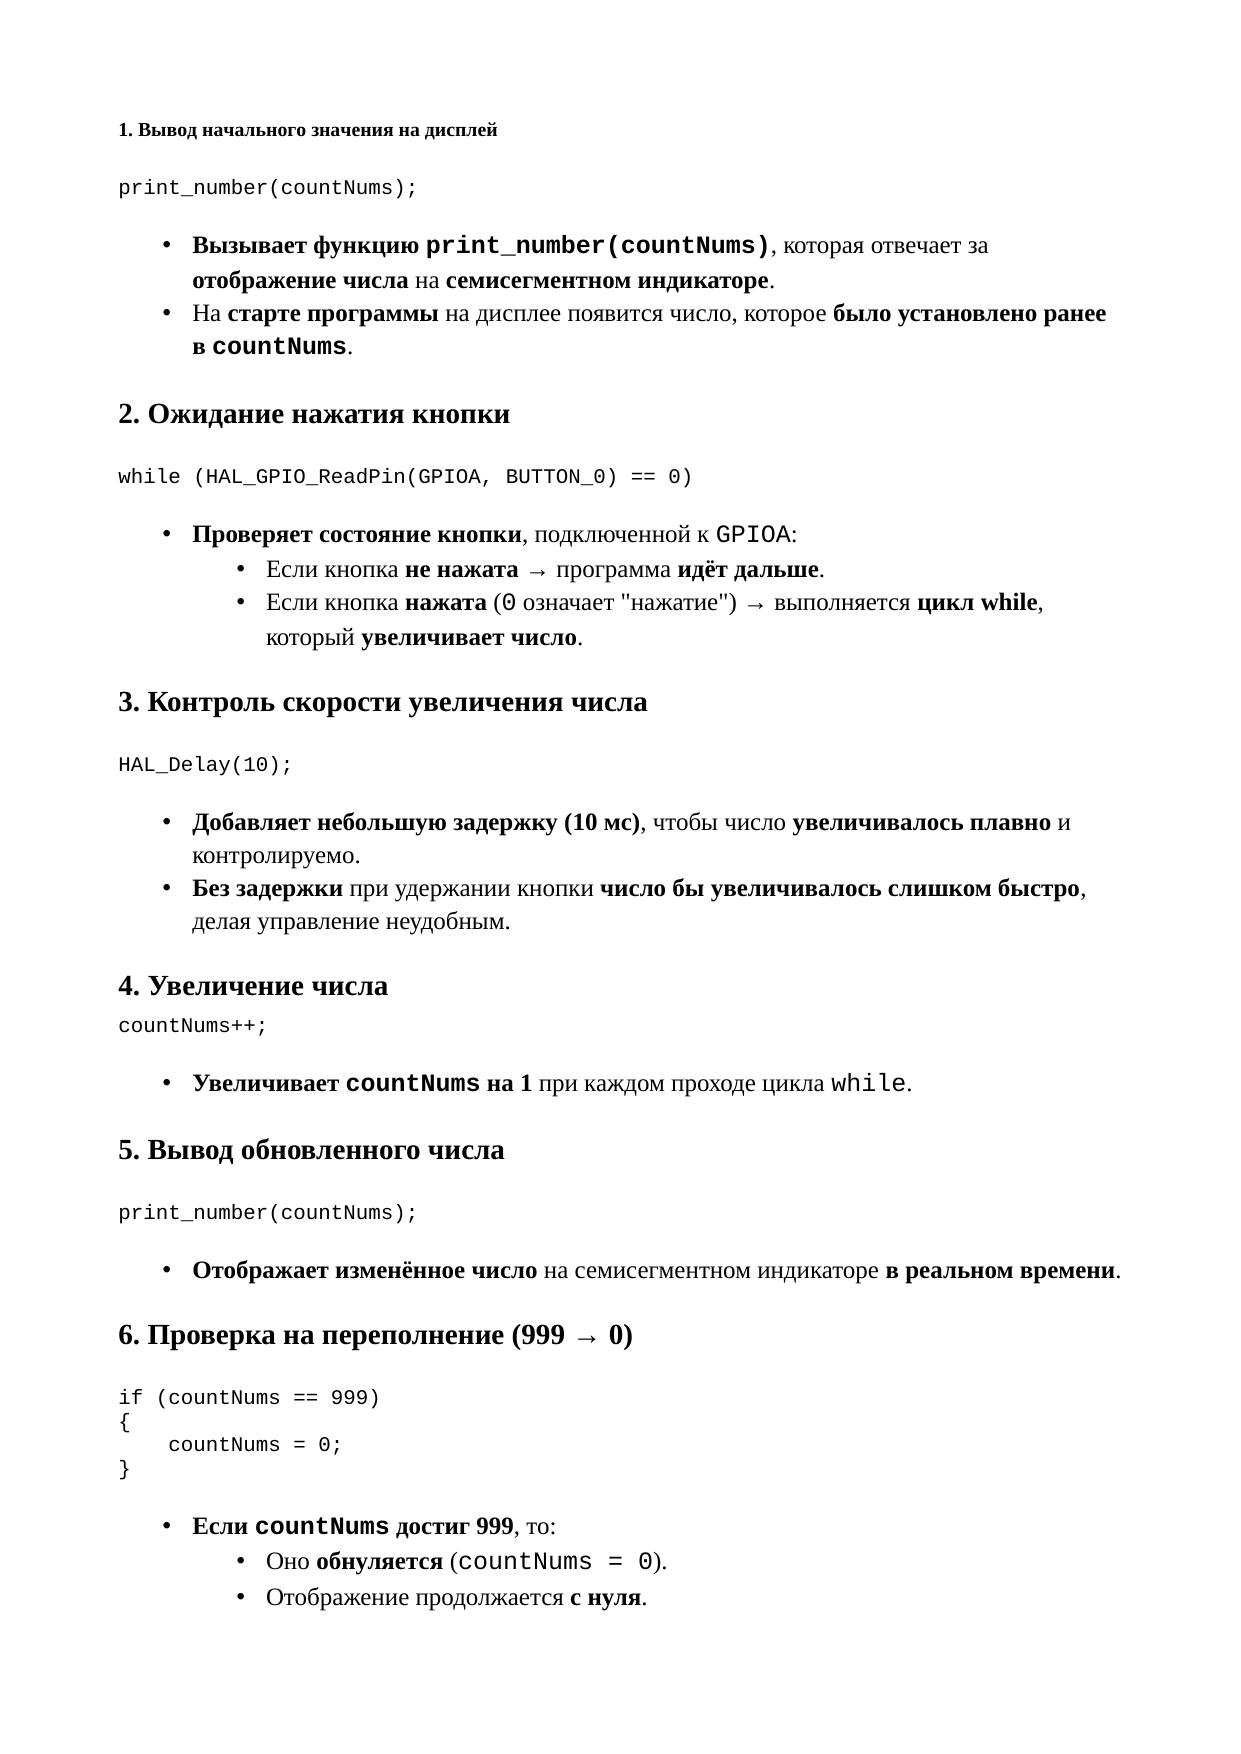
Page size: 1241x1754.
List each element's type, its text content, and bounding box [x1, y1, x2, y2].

subtitle 1. Вывод начального значения на дисплей [118, 118, 1122, 141]
list Если countNums достиг 999, то: [162, 1511, 1122, 1542]
list Вызывает функцию print_number(countNums), которая отвечает за отображение числа на семисегментном индикаторе. [162, 230, 1122, 294]
list Увеличивает countNums на 1 при каждом проходе цикла while. [162, 1068, 1122, 1098]
text { [118, 1411, 1122, 1434]
list Добавляет небольшую задержку (10 мс), чтобы число увеличивалось плавно и контролируемо. [162, 807, 1122, 869]
list Если кнопка нажата (0 означает "нажатие") → выполняется цикл while, который увеличивает число. [236, 587, 1122, 651]
list Проверяет состояние кнопки, подключенной к GPIOA: [162, 519, 1122, 549]
list На старте программы на дисплее появится число, которое было установлено ранее в countNums. [162, 298, 1122, 362]
subtitle 2. Ожидание нажатия кнопки [118, 396, 1122, 429]
text HAL_Delay(10); [118, 754, 1122, 778]
list Если кнопка не нажата → программа идёт дальше. [236, 554, 1122, 583]
text countNums = 0; [118, 1434, 1122, 1458]
subtitle 3. Контроль скорости увеличения числа [118, 684, 1122, 718]
text if (countNums == 999) [118, 1387, 1122, 1411]
text countNums++; [118, 1014, 1122, 1038]
list Отображает изменённое число на семисегментном индикаторе в реальном времени. [162, 1255, 1122, 1284]
list Оно обнуляется (countNums = 0). [236, 1546, 1122, 1577]
list Без задержки при удержании кнопки число бы увеличивалось слишком быстро, делая управление неудобным. [162, 873, 1122, 935]
text print_number(countNums); [118, 177, 1122, 201]
subtitle 4. Увеличение числа [118, 968, 1122, 1002]
list Отображение продолжается с нуля. [236, 1582, 1122, 1611]
text } [118, 1458, 1122, 1482]
subtitle 5. Вывод обновленного числа [118, 1132, 1122, 1166]
subtitle 6. Проверка на переполнение (999 → 0) [118, 1317, 1122, 1351]
text while (HAL_GPIO_ReadPin(GPIOA, BUTTON_0) == 0) [118, 466, 1122, 489]
text print_number(countNums); [118, 1202, 1122, 1226]
